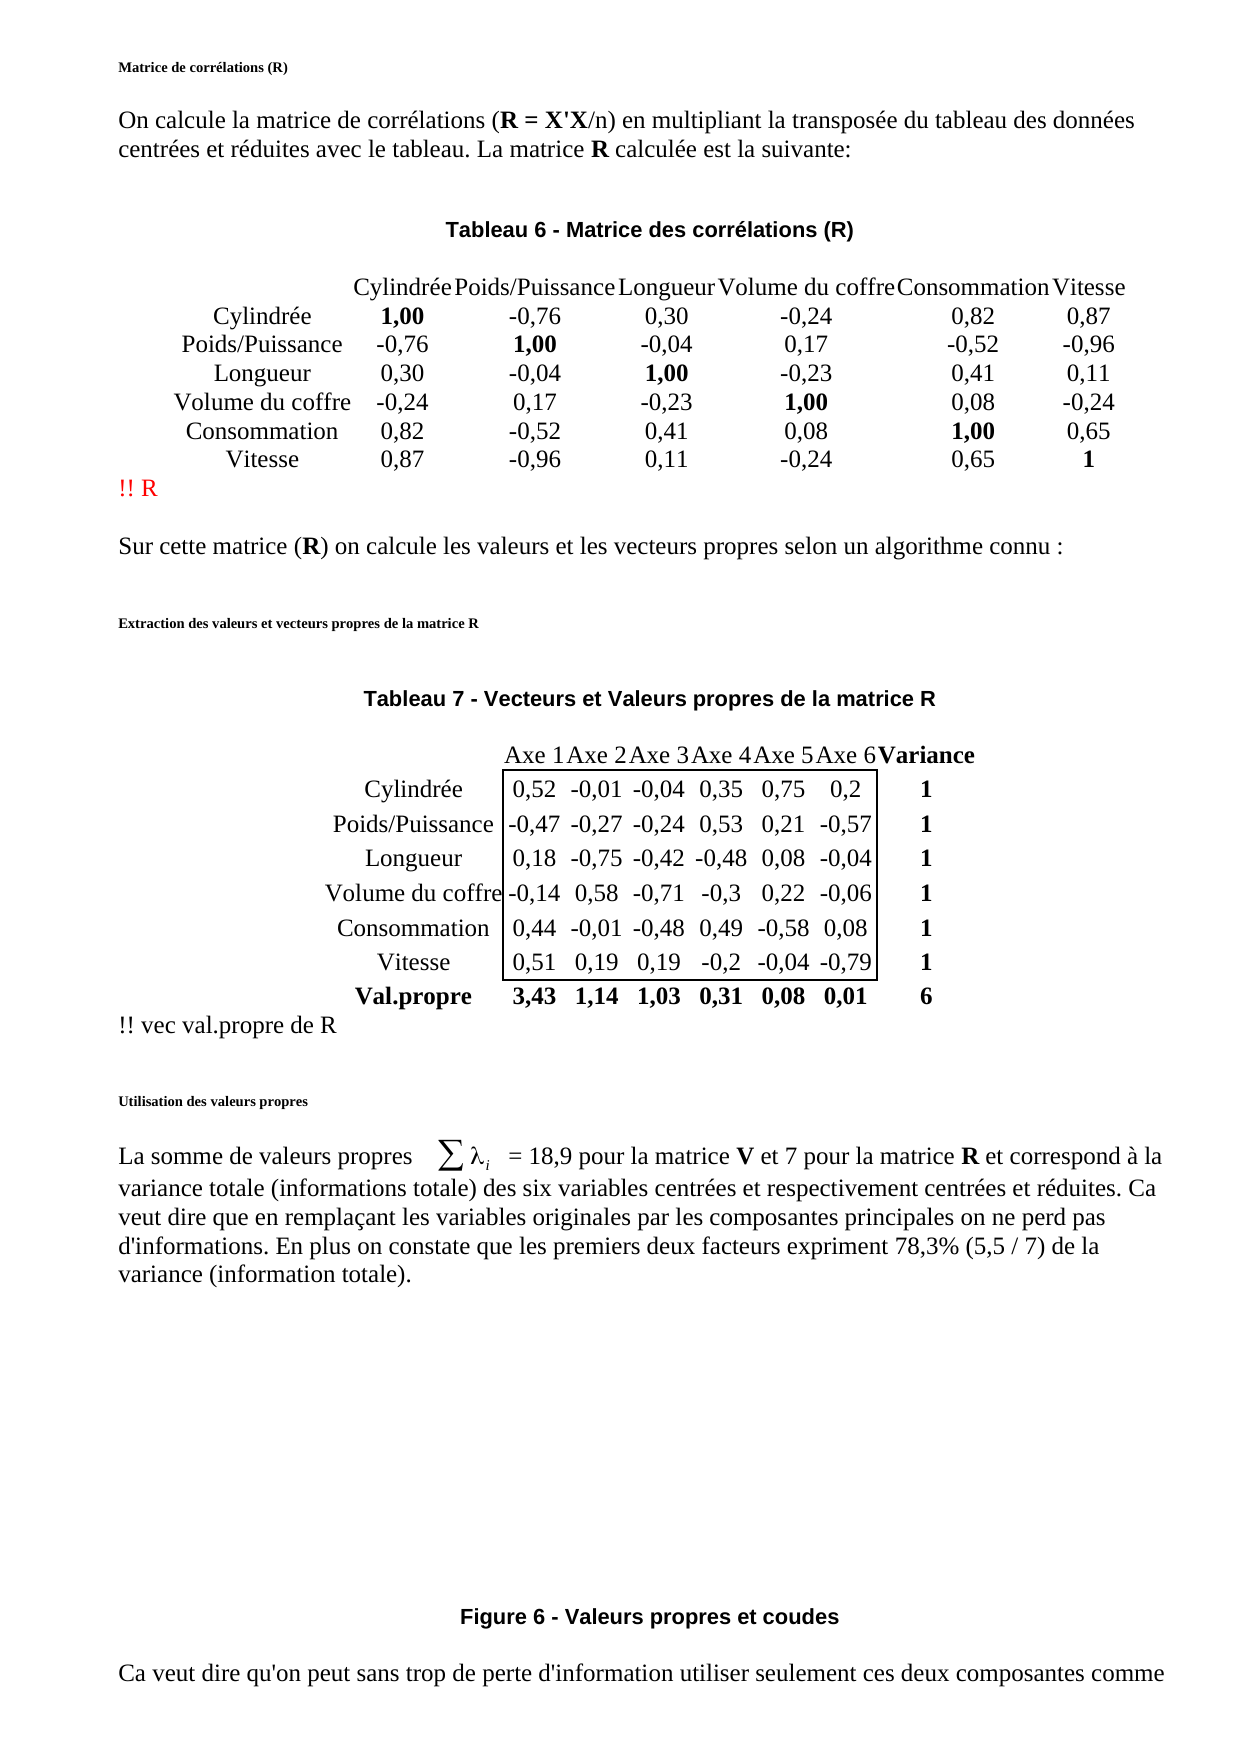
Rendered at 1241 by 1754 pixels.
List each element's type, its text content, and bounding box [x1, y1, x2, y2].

subtitle Tableau 7 - Vecteurs et Valeurs propres de la matrice R [118, 686, 1181, 711]
table_cell 0,51 [504, 944, 565, 979]
table_cell Longueur [173, 358, 352, 387]
table_cell 6 [877, 979, 976, 1010]
table_cell 0,2 [815, 771, 876, 806]
text !! vec val.propre de R [118, 1010, 1181, 1038]
table_cell 0,49 [690, 910, 752, 944]
table_cell -0,42 [628, 841, 690, 875]
table_cell -0,48 [690, 841, 752, 875]
table_cell 0,82 [896, 301, 1050, 329]
table_header Axe 4 [690, 741, 752, 769]
table_cell 0,08 [752, 981, 814, 1010]
table_cell -0,23 [716, 358, 896, 387]
table_cell 1,03 [628, 981, 690, 1010]
table_cell -0,24 [716, 301, 896, 329]
table_cell 0,41 [616, 416, 716, 444]
table_cell Consommation [173, 416, 352, 444]
table_cell 1,14 [565, 981, 628, 1010]
table_cell -0,27 [565, 806, 628, 841]
table_cell 0,53 [690, 806, 752, 841]
table_cell -0,3 [690, 875, 752, 910]
table_header Axe 5 [752, 741, 814, 769]
table_cell 0,08 [896, 387, 1050, 416]
table_cell Cylindrée [173, 301, 352, 329]
table_header Longueur [616, 272, 716, 301]
table_cell -0,24 [716, 445, 896, 473]
table_cell 0,52 [504, 771, 565, 806]
table_cell 1 [878, 875, 976, 910]
table_header Vitesse [1050, 272, 1127, 301]
table_cell 0,41 [896, 358, 1050, 387]
table_cell 0,19 [628, 944, 690, 979]
subtitle Matrice de corrélations (R) [118, 59, 1181, 76]
table_header Volume du coffre [716, 272, 896, 301]
table_cell -0,48 [628, 910, 690, 944]
table_header Cylindrée [352, 272, 453, 301]
table_cell -0,24 [352, 387, 453, 416]
table_cell -0,01 [565, 771, 628, 806]
table_cell 0,18 [504, 841, 565, 875]
table_cell 1,00 [352, 301, 453, 329]
table_cell 0,08 [752, 841, 814, 875]
table_header Axe 2 [565, 741, 628, 769]
table_cell 0,01 [815, 981, 877, 1010]
table_cell -0,47 [504, 806, 565, 841]
table_cell 1 [878, 841, 976, 875]
table_cell -0,76 [453, 301, 616, 329]
table_cell -0,04 [453, 358, 616, 387]
table_header [324, 741, 503, 769]
table_cell 0,11 [616, 445, 716, 473]
table_cell 0,82 [352, 416, 453, 444]
subtitle Extraction des valeurs et vecteurs propres de la matrice R [118, 615, 1181, 631]
text On calcule la matrice de corrélations (R = X'X/n) en multipliant la transposée du tableau des données centrées et réduites avec le tableau. La matrice R calculée est la suivante: [118, 105, 1181, 163]
subtitle Tableau 6 - Matrice des corrélations (R) [118, 217, 1181, 242]
text !! R [118, 473, 1181, 502]
table_cell Vitesse [324, 944, 502, 979]
table_header [173, 272, 352, 301]
table_header Axe 6 [815, 741, 877, 769]
subtitle Figure 6 - Valeurs propres et coudes [118, 1604, 1181, 1629]
table_header Axe 3 [628, 741, 690, 769]
table_header Consommation [896, 272, 1050, 301]
table_cell -0,52 [896, 330, 1050, 358]
table_cell 1 [878, 910, 976, 944]
table_cell -0,71 [628, 875, 690, 910]
subtitle Utilisation des valeurs propres [118, 1092, 1181, 1109]
table_cell -0,04 [815, 841, 876, 875]
table_cell 0,17 [716, 330, 896, 358]
table_cell -0,23 [616, 387, 716, 416]
table_cell 0,44 [504, 910, 565, 944]
text La somme de valeurs propres = 18,9 pour la matrice V et 7 pour la matrice R et correspond à la variance totale (informations totale) des six variables centrées et respectivement centrées et réduites. Ca veut dire que en remplaçant les variables originales par les composantes principales on ne perd pas d'informations. En plus on constate que les premiers deux facteurs expriment 78,3% (5,5 / 7) de la variance (information totale). [118, 1138, 1181, 1288]
table_cell 0,21 [752, 806, 814, 841]
table_header Axe 1 [503, 741, 565, 769]
table_cell Cylindrée [324, 769, 502, 806]
table_cell Volume du coffre [173, 387, 352, 416]
table_cell 1,00 [616, 358, 716, 387]
table_cell -0,96 [453, 445, 616, 473]
table_cell 1 [878, 944, 976, 979]
table_cell 0,17 [453, 387, 616, 416]
table_cell 0,08 [815, 910, 876, 944]
table_cell Vitesse [173, 445, 352, 473]
table_cell -0,58 [752, 910, 814, 944]
table_cell 0,22 [752, 875, 814, 910]
table_cell Val.propre [324, 979, 503, 1010]
table_cell -0,04 [752, 944, 814, 979]
table_cell Volume du coffre [324, 875, 502, 910]
table_cell -0,57 [815, 806, 876, 841]
table_cell -0,24 [1050, 387, 1127, 416]
table_cell -0,96 [1050, 330, 1127, 358]
table_cell Longueur [324, 841, 502, 875]
table_cell 0,65 [1050, 416, 1127, 444]
table_cell 3,43 [503, 981, 565, 1010]
table_cell -0,52 [453, 416, 616, 444]
table_cell 0,75 [752, 771, 814, 806]
text Ca veut dire qu'on peut sans trop de perte d'information utiliser seulement ces deux composantes comme [118, 1658, 1181, 1687]
table_cell 1 [878, 806, 976, 841]
table_cell Poids/Puissance [173, 330, 352, 358]
table_cell Consommation [324, 910, 502, 944]
table_cell 0,87 [1050, 301, 1127, 329]
table_header Variance [877, 741, 976, 769]
table_cell 0,58 [565, 875, 628, 910]
table_cell -0,76 [352, 330, 453, 358]
table_cell -0,24 [628, 806, 690, 841]
table_cell 0,31 [690, 981, 752, 1010]
table_cell -0,75 [565, 841, 628, 875]
table_cell 0,65 [896, 445, 1050, 473]
table_cell -0,79 [815, 944, 876, 979]
table_cell 1,00 [896, 416, 1050, 444]
table_cell 1,00 [453, 330, 616, 358]
table_cell 1,00 [716, 387, 896, 416]
table_cell -0,04 [628, 771, 690, 806]
text Sur cette matrice (R) on calcule les valeurs et les vecteurs propres selon un algorithme connu : [118, 531, 1181, 560]
table_cell 0,35 [690, 771, 752, 806]
table_cell 1 [878, 769, 976, 806]
table_cell -0,04 [616, 330, 716, 358]
table_cell -0,2 [690, 944, 752, 979]
table_cell 0,19 [565, 944, 628, 979]
table_cell 0,30 [352, 358, 453, 387]
table_cell 0,11 [1050, 358, 1127, 387]
table_cell 0,87 [352, 445, 453, 473]
table_cell -0,06 [815, 875, 876, 910]
table_cell Poids/Puissance [324, 806, 502, 841]
table_cell 0,30 [616, 301, 716, 329]
table_cell 0,08 [716, 416, 896, 444]
table_cell 1 [1050, 445, 1127, 473]
table_cell -0,01 [565, 910, 628, 944]
table_header Poids/Puissance [453, 272, 616, 301]
table_cell -0,14 [504, 875, 565, 910]
